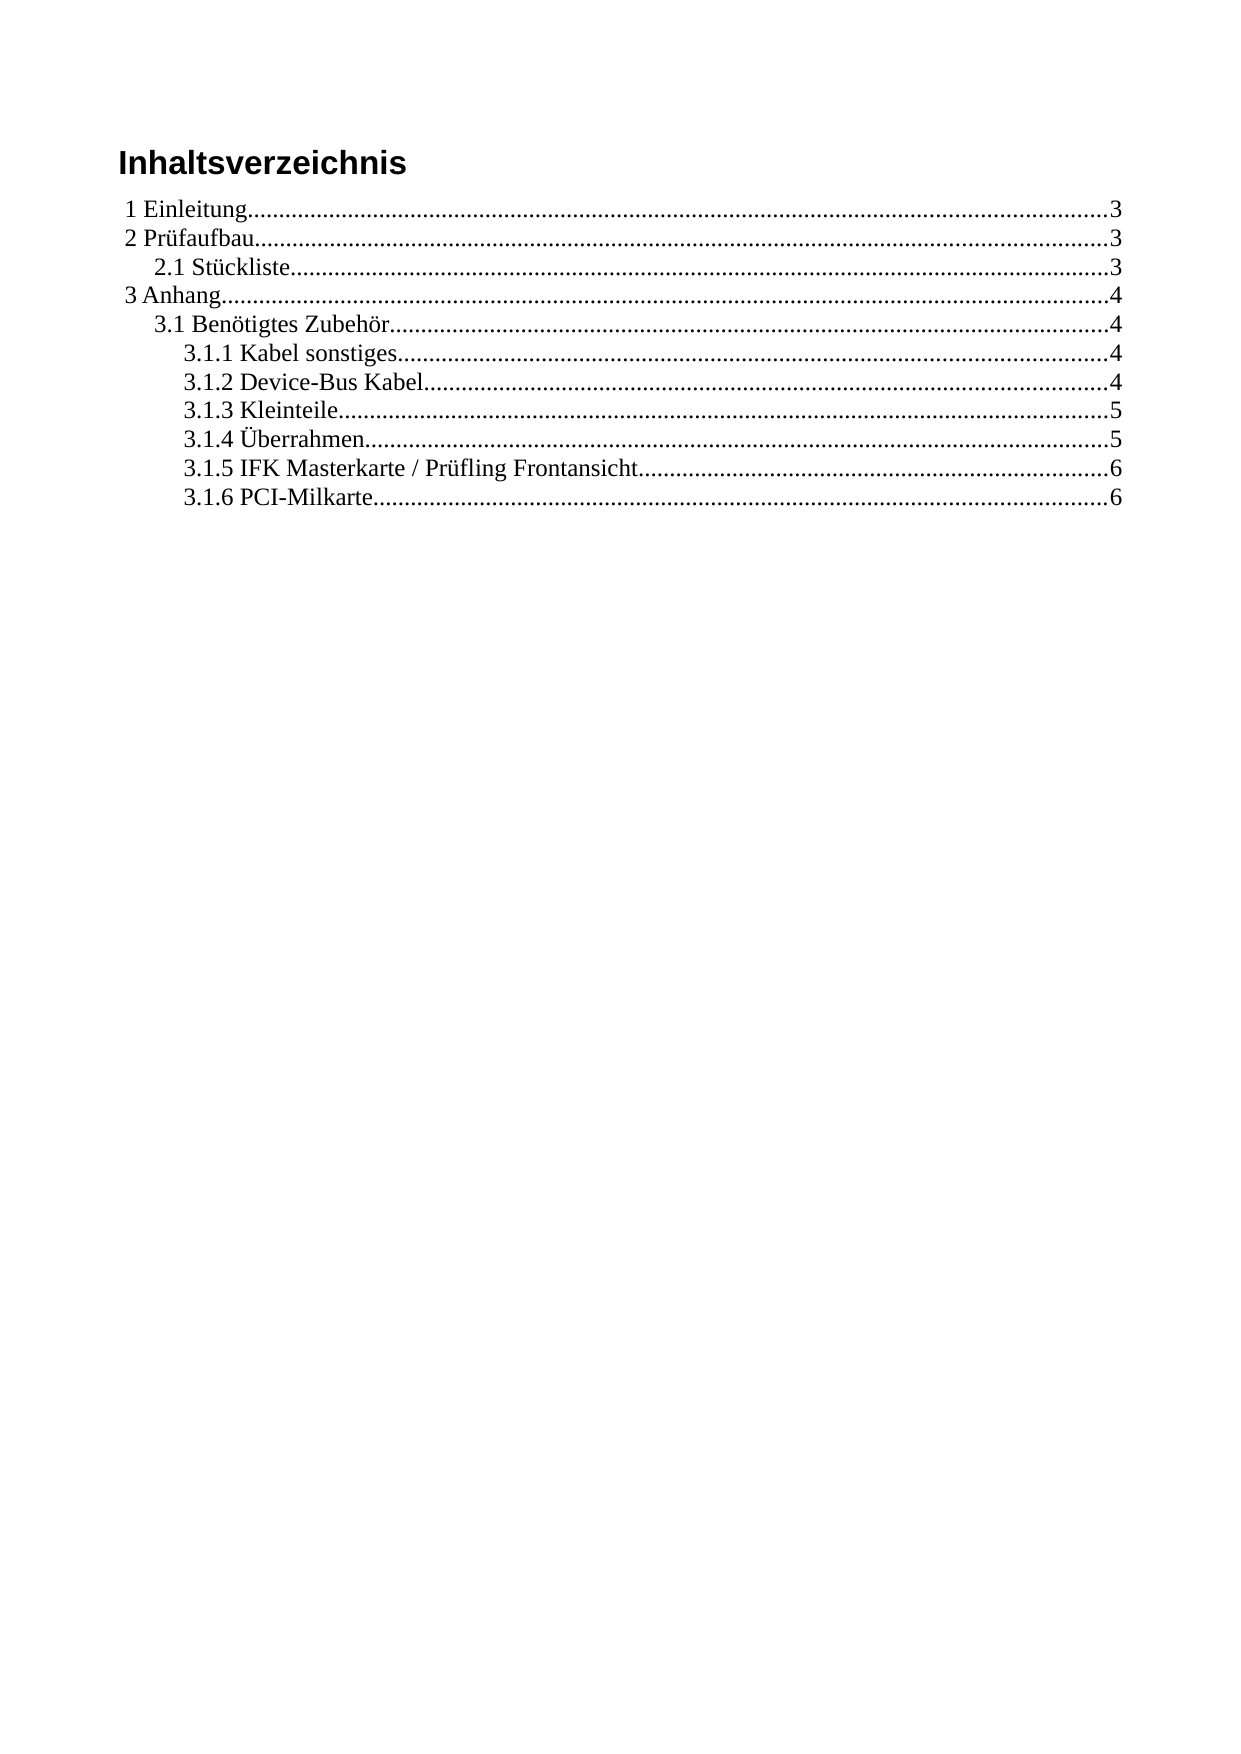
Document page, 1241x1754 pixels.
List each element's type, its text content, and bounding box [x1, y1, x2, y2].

text 2 Prüfaufbau 3 [118, 223, 1122, 252]
subtitle Inhaltsverzeichnis [118, 143, 1122, 182]
text 3.1.1 Kabel sonstiges 4 [177, 338, 1122, 367]
text 3.1.5 IFK Masterkarte / Prüfling Frontansicht 6 [177, 453, 1122, 482]
text 1 Einleitung 3 [118, 194, 1122, 223]
text 3.1.4 Überrahmen 5 [177, 424, 1122, 453]
text 3 Anhang 4 [118, 280, 1122, 309]
text 2.1 Stückliste 3 [148, 252, 1122, 280]
text 3.1.3 Kleinteile 5 [177, 395, 1122, 424]
text 3.1 Benötigtes Zubehör 4 [148, 309, 1122, 338]
text 3.1.6 PCI-Milkarte 6 [177, 482, 1122, 510]
text 3.1.2 Device-Bus Kabel 4 [177, 367, 1122, 395]
